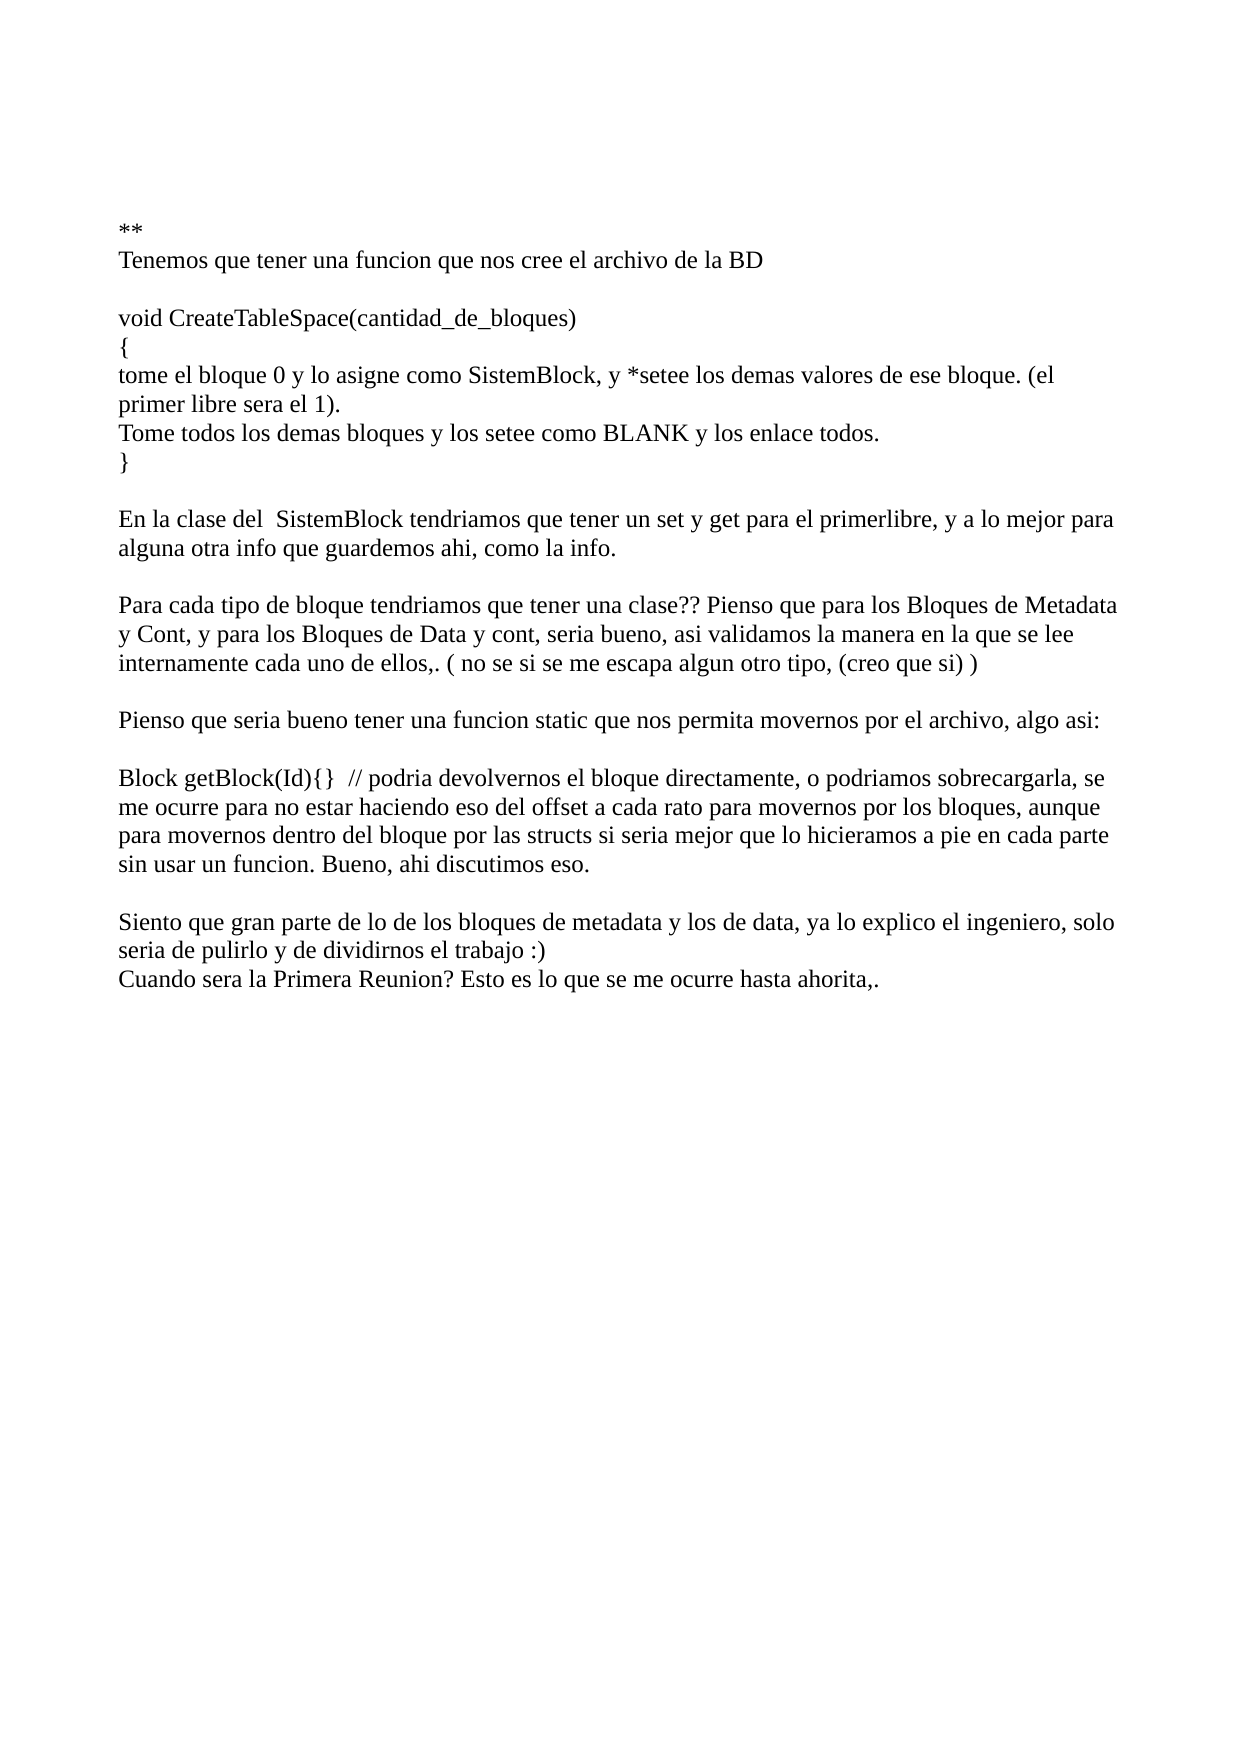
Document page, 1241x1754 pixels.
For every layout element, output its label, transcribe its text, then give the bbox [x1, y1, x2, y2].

text Block getBlock(Id){} // podria devolvernos el bloque directamente, o podriamos sobrecargarla, se me ocurre para no estar haciendo eso del offset a cada rato para movernos por los bloques, aunque para movernos dentro del bloque por las structs si seria mejor que lo hicieramos a pie en cada parte sin usar un funcion. Bueno, ahi discutimos eso. [118, 763, 1122, 878]
text Para cada tipo de bloque tendriamos que tener una clase?? Pienso que para los Bloques de Metadata y Cont, y para los Bloques de Data y cont, seria bueno, asi validamos la manera en la que se lee internamente cada uno de ellos,. ( no se si se me escapa algun otro tipo, (creo que si) ) [118, 591, 1122, 677]
text Tome todos los demas bloques y los setee como BLANK y los enlace todos. [118, 418, 1122, 447]
text En la clase del SistemBlock tendriamos que tener un set y get para el primerlibre, y a lo mejor para alguna otra info que guardemos ahi, como la info. [118, 504, 1122, 562]
text ** [118, 217, 1122, 246]
text Pienso que seria bueno tener una funcion static que nos permita movernos por el archivo, algo asi: [118, 706, 1122, 734]
text Siento que gran parte de lo de los bloques de metadata y los de data, ya lo explico el ingeniero, solo seria de pulirlo y de dividirnos el trabajo :) [118, 907, 1122, 964]
text tome el bloque 0 y lo asigne como SistemBlock, y *setee los demas valores de ese bloque. (el primer libre sera el 1). [118, 361, 1122, 418]
text { [118, 332, 1122, 361]
text void CreateTableSpace(cantidad_de_bloques) [118, 303, 1122, 332]
text } [118, 447, 1122, 476]
text Tenemos que tener una funcion que nos cree el archivo de la BD [118, 246, 1122, 274]
text Cuando sera la Primera Reunion? Esto es lo que se me ocurre hasta ahorita,. [118, 964, 1122, 993]
